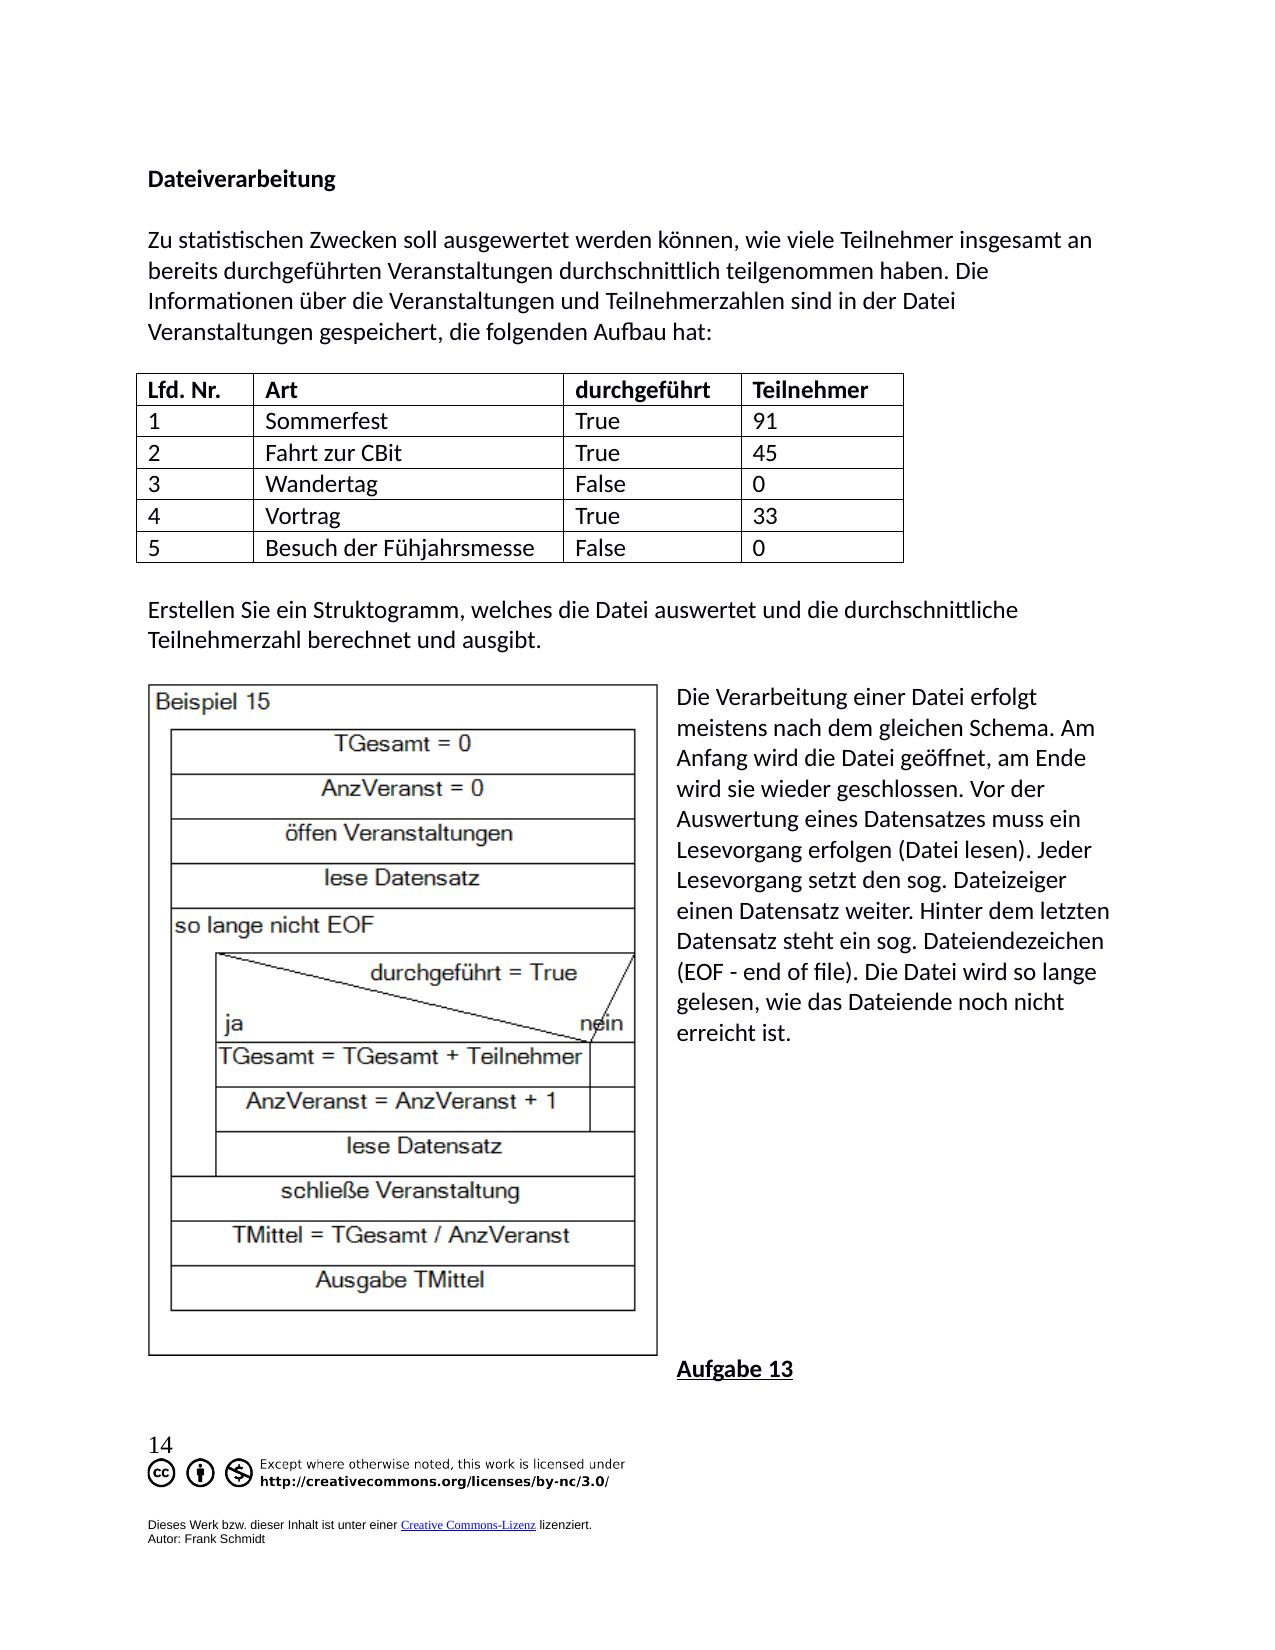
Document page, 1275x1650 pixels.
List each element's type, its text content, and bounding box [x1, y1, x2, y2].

table_cell 4 [137, 500, 148, 531]
text Erstellen Sie ein Struktogramm, welches die Datei auswertet und die durchschnittliche Teilnehmerzahl berechnet und ausgibt. [148, 594, 1127, 655]
table_header Art [254, 374, 265, 404]
text Lesevorgang erfolgen (Datei lesen). Jeder Lesevorgang setzt den sog. Dateizeiger einen Datensatz weiter. Hinter dem letzten Datensatz steht ein sog. Dateiendezeichen (EOF - end of file). Die Datei wird so lange gelesen, wie das Dateiende noch nicht erreicht ist. [658, 834, 1127, 1047]
table_cell 0 [742, 469, 752, 499]
table_cell 2 [243, 437, 253, 468]
table_cell Sommerfest [553, 406, 563, 436]
table_header durchgeführt [564, 374, 575, 404]
table_cell Wandertag [254, 469, 265, 499]
table_cell 45 [892, 437, 903, 468]
table_cell Wandertag [553, 469, 563, 499]
table_cell 2 [137, 437, 148, 468]
text Aufgabe 13 [148, 1353, 1127, 1383]
text Die Verarbeitung einer Datei erfolgt meistens nach dem gleichen Schema. Am Anfang wird die Datei geöffnet, am Ende wird sie wieder geschlossen. Vor der Auswertung eines Datensatzes muss ein [148, 681, 1127, 834]
table_cell 0 [892, 532, 903, 562]
table_header Art [553, 374, 563, 404]
table_cell True [564, 500, 575, 531]
table_cell Vortrag [553, 500, 563, 531]
table_cell 5 [243, 532, 253, 562]
text Dateiverarbeitung [148, 163, 1127, 194]
table_cell True [564, 437, 575, 468]
picture [147, 683, 658, 1356]
table_cell Vortrag [254, 500, 265, 531]
table_header durchgeführt [730, 374, 741, 404]
table_cell True [730, 500, 741, 531]
table_cell True [730, 437, 741, 468]
table_cell 3 [137, 469, 148, 499]
table_cell Fahrt zur CBit [254, 437, 265, 468]
table_cell False [564, 532, 575, 562]
table_cell 3 [243, 469, 253, 499]
table_cell 0 [742, 532, 752, 562]
picture [147, 1458, 625, 1489]
table_cell 33 [742, 500, 752, 531]
table_cell True [564, 406, 575, 436]
table_cell 45 [742, 437, 752, 468]
table_cell False [730, 532, 741, 562]
table_cell 91 [742, 406, 752, 436]
table_header Teilnehmer [742, 374, 752, 404]
table_cell False [730, 469, 741, 499]
table_cell 4 [243, 500, 253, 531]
table_cell 91 [892, 406, 903, 436]
table_cell 0 [892, 469, 903, 499]
table_cell 1 [137, 406, 148, 436]
table_header Teilnehmer [892, 374, 903, 404]
table_cell True [730, 406, 741, 436]
table_cell Sommerfest [254, 406, 265, 436]
text Zu statistischen Zwecken soll ausgewertet werden können, wie viele Teilnehmer insgesamt an bereits durchgeführten Veranstaltungen durchschnittlich teilgenommen haben. Die Informationen über die Veranstaltungen und Teilnehmerzahlen sind in der Datei Veranstaltungen gespeichert, die folgenden Aufbau hat: [148, 224, 1127, 347]
table_header Lfd. Nr. [137, 374, 148, 404]
table_cell 33 [892, 500, 903, 531]
table_cell Fahrt zur CBit [553, 437, 563, 468]
table_header Lfd. Nr. [243, 374, 253, 404]
table_cell 5 [137, 532, 148, 562]
table_cell False [564, 469, 575, 499]
table_cell 1 [243, 406, 253, 436]
